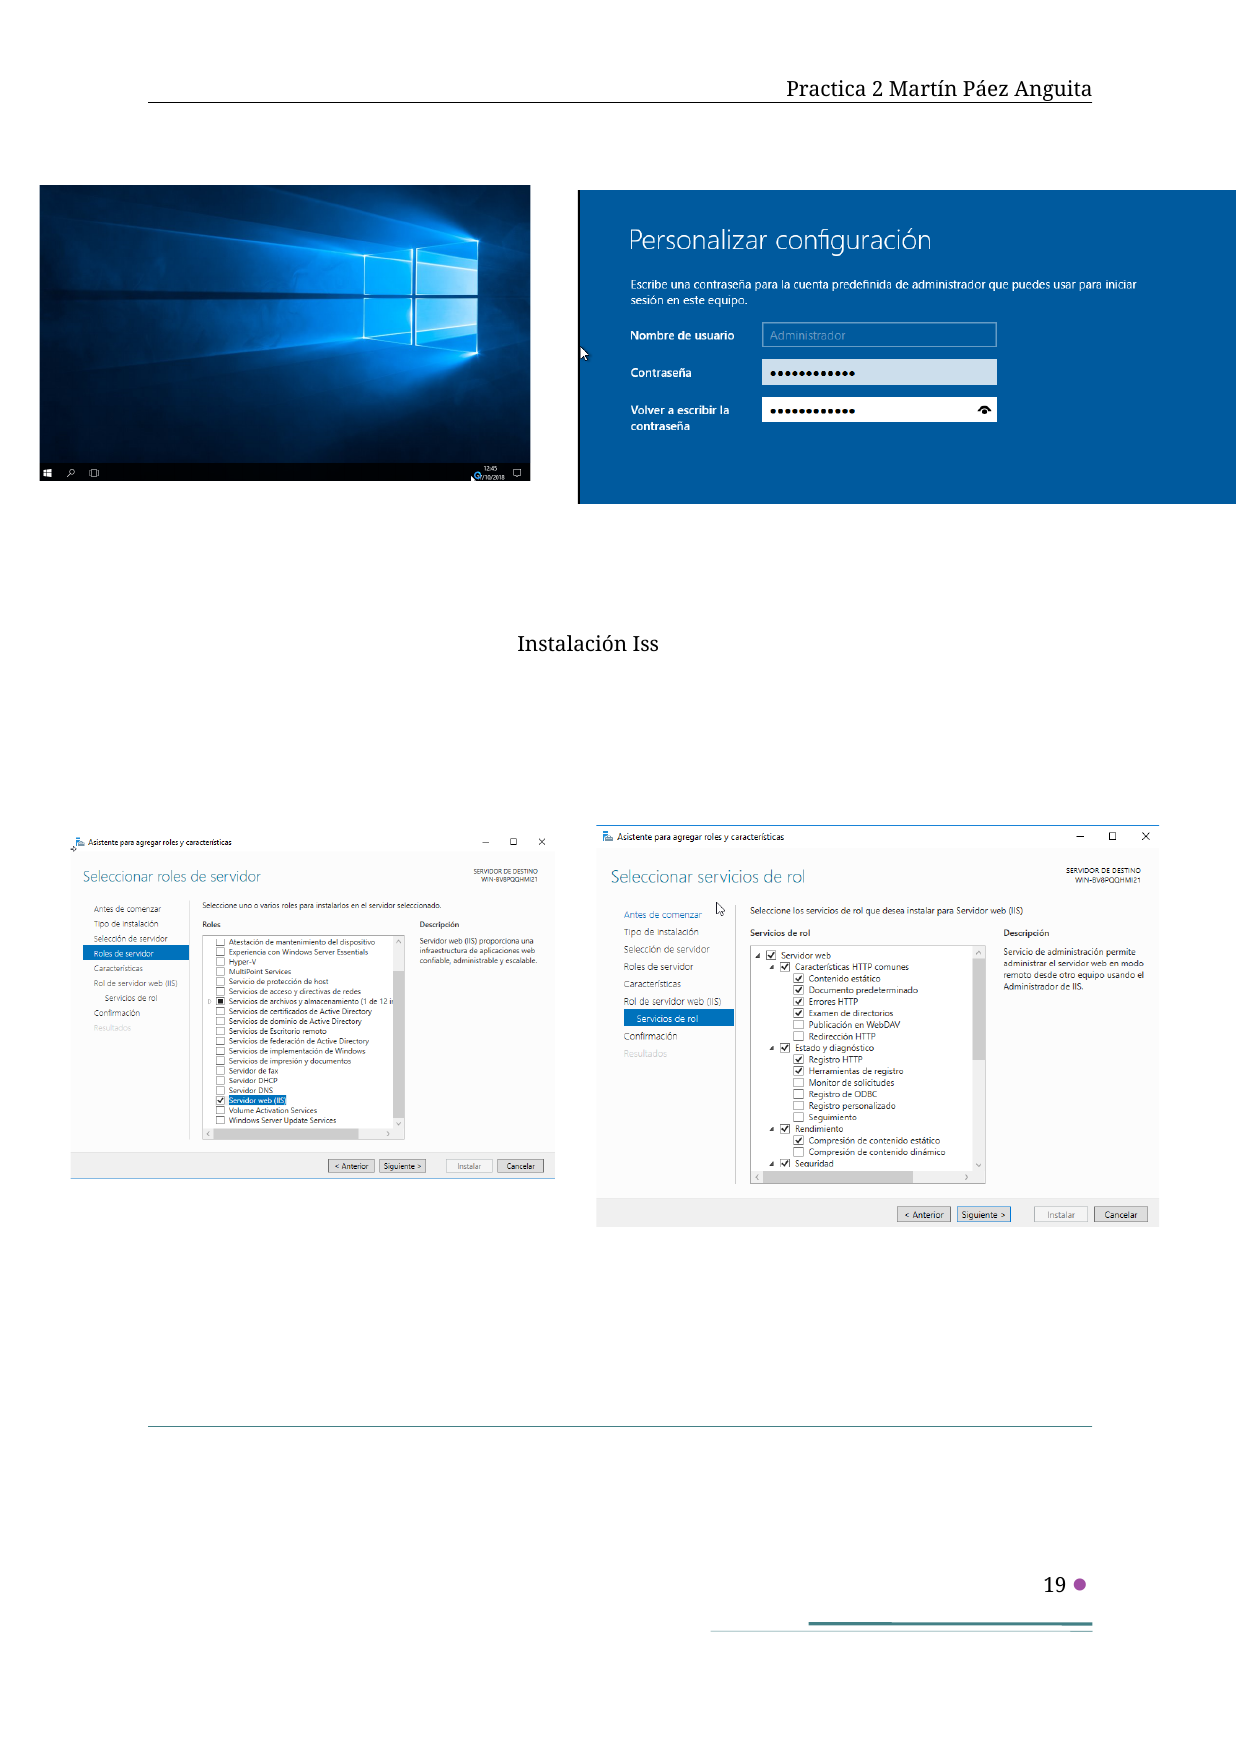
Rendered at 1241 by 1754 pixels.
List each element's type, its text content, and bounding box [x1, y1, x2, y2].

picture [39, 185, 531, 481]
text Instalación Iss [148, 629, 1092, 657]
picture [596, 825, 1160, 1227]
picture [70, 834, 555, 1179]
picture [577, 190, 1236, 504]
